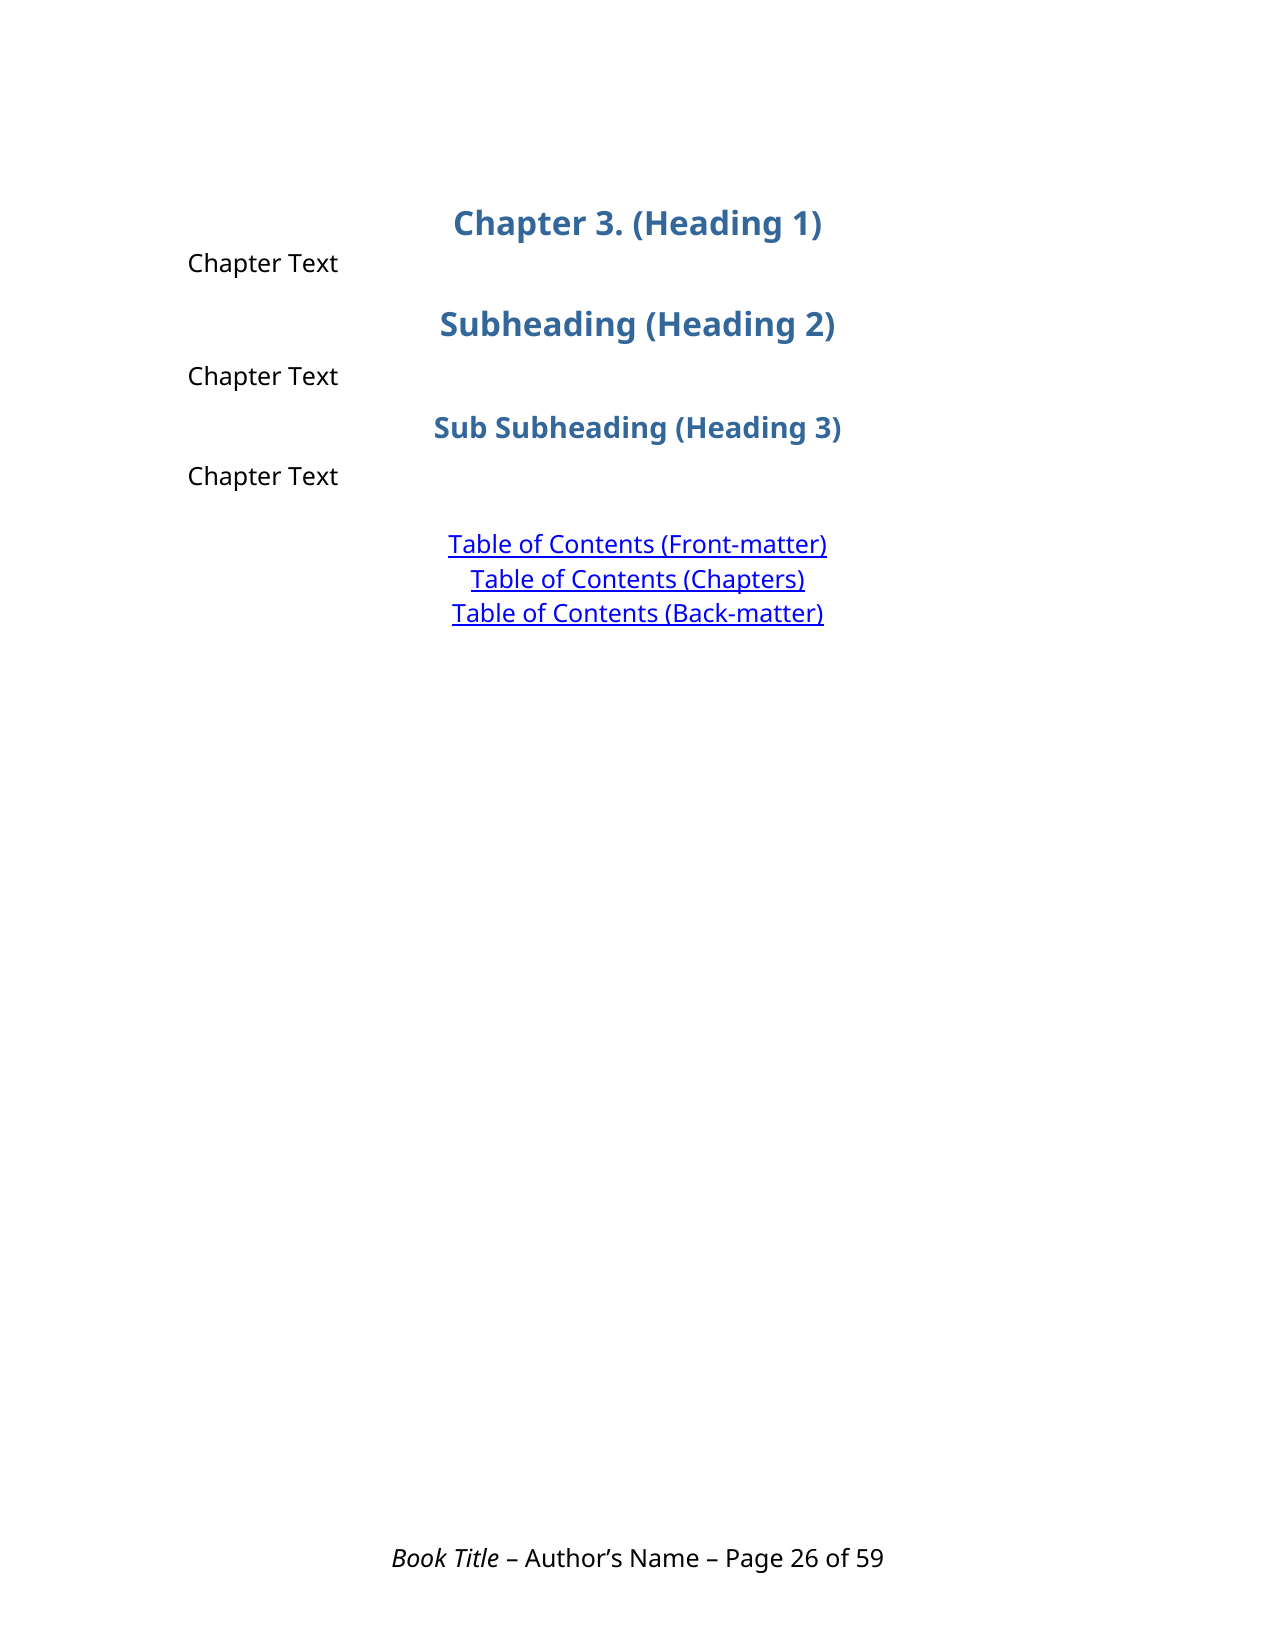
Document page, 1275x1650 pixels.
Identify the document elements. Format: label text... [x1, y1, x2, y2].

text Table of Contents (Front-matter) [187, 527, 1087, 561]
text Chapter Text [187, 245, 1087, 279]
subtitle Subheading (Heading 2) [187, 300, 1087, 346]
text Chapter Text [187, 358, 1087, 392]
subtitle Chapter 3. (Heading 1) [187, 200, 1087, 245]
text Table of Contents (Back-matter) [187, 595, 1087, 629]
text Table of Contents (Chapters) [187, 561, 1087, 595]
text Chapter Text [187, 459, 1087, 493]
subtitle Sub Subheading (Heading 3) [187, 407, 1087, 447]
